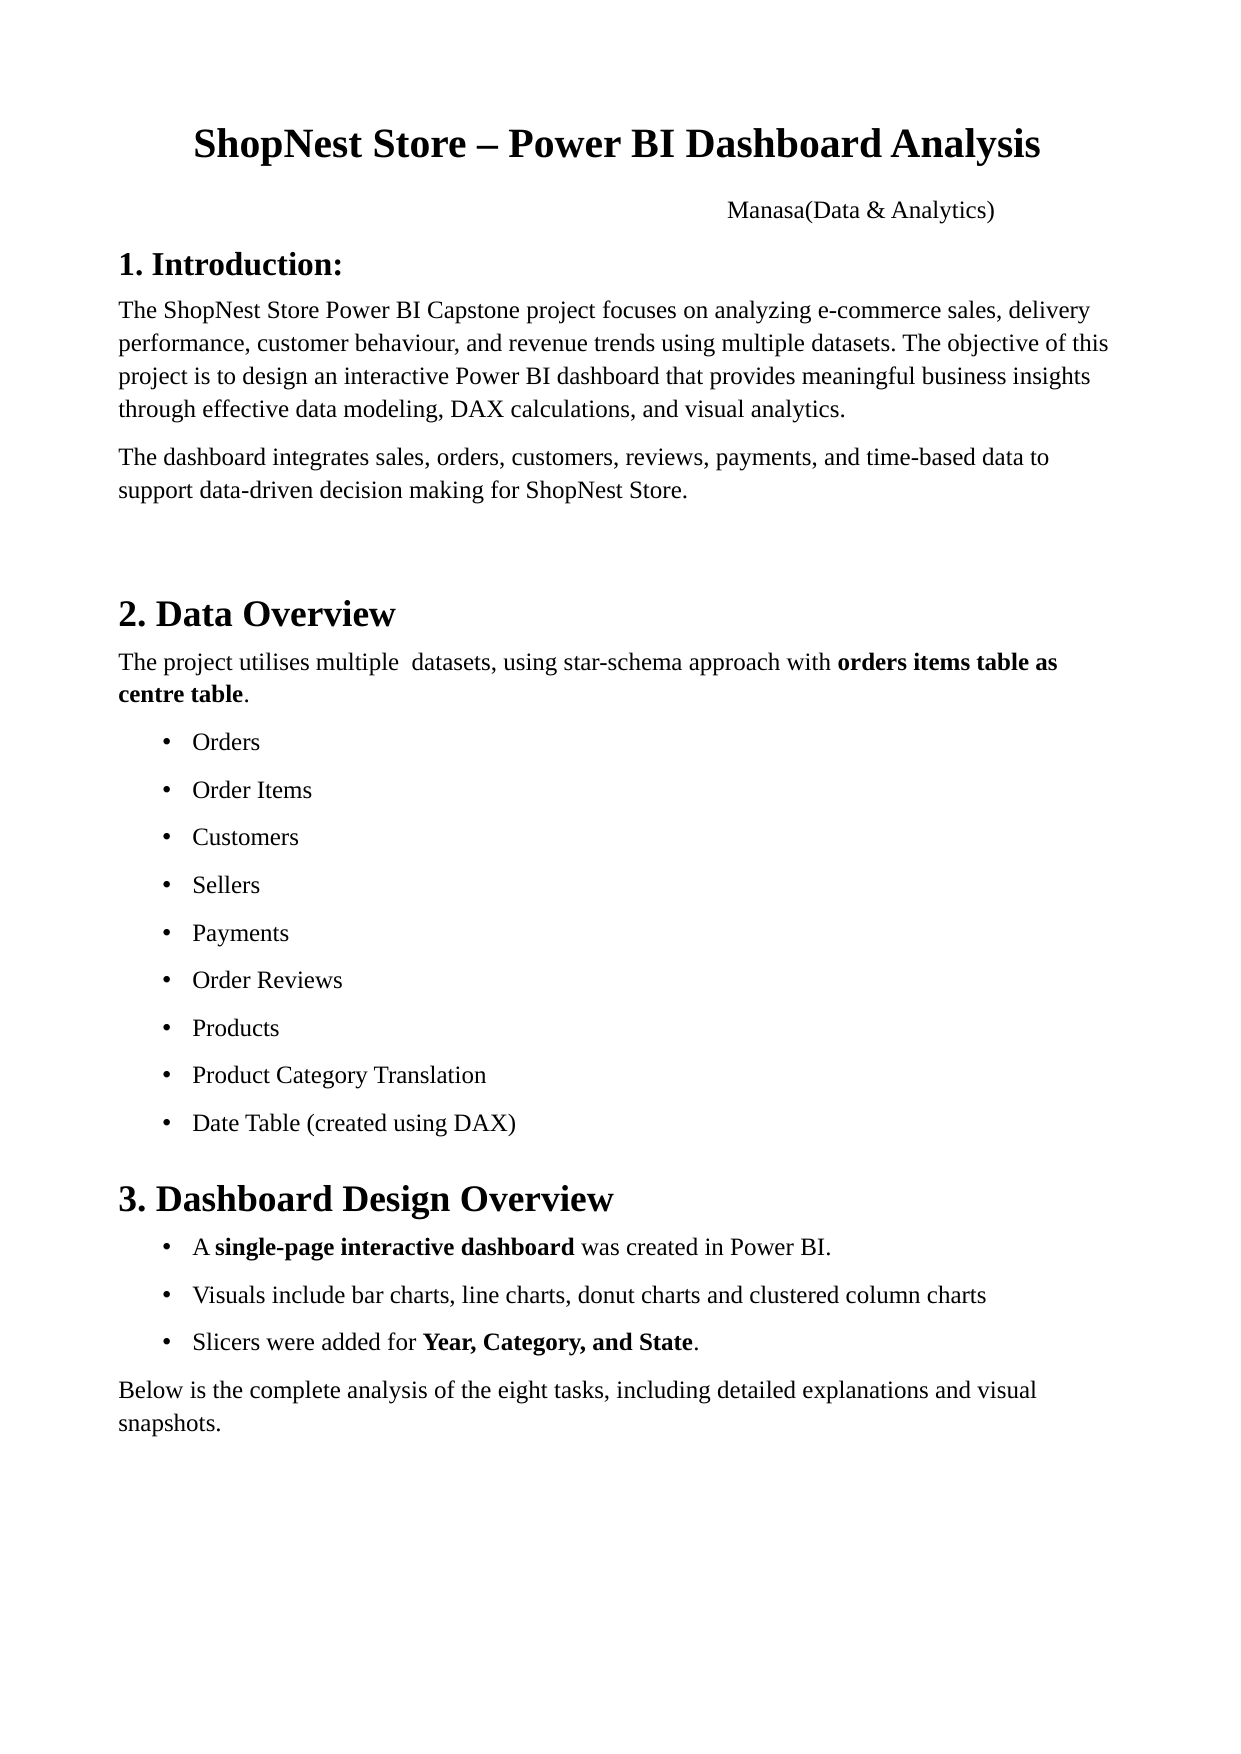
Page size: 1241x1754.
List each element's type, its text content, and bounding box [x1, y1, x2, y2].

title ShopNest Store – Power BI Dashboard Analysis [193, 118, 1041, 166]
subtitle 2. Data Overview [118, 591, 1122, 634]
list Products [162, 1013, 1122, 1042]
text The dashboard integrates sales, orders, customers, reviews, payments, and time-based data to support data-driven decision making for ShopNest Store. [118, 442, 1122, 504]
subtitle 1. Introduction: [118, 244, 1122, 283]
list Orders [162, 727, 1122, 756]
text The ShopNest Store Power BI Capstone project focuses on analyzing e-commerce sales, delivery performance, customer behaviour, and revenue trends using multiple datasets. The objective of this project is to design an interactive Power BI dashboard that provides meaningful business insights through effective data modeling, DAX calculations, and visual analytics. [118, 295, 1122, 423]
list A single-page interactive dashboard was created in Power BI. [162, 1232, 1122, 1261]
list Order Items [162, 775, 1122, 803]
list Payments [162, 918, 1122, 946]
list Customers [162, 822, 1122, 851]
text Manasa(Data & Analytics) [118, 195, 1122, 223]
text The project utilises multiple datasets, using star-schema approach with orders items table as centre table. [118, 647, 1122, 708]
list Slicers were added for Year, Category, and State. [162, 1327, 1122, 1356]
list Sellers [162, 870, 1122, 899]
list Order Reviews [162, 965, 1122, 994]
list Product Category Translation [162, 1060, 1122, 1089]
text Below is the complete analysis of the eight tasks, including detailed explanations and visual snapshots. [118, 1375, 1122, 1437]
list Date Table (created using DAX) [162, 1108, 1122, 1137]
subtitle 3. Dashboard Design Overview [118, 1176, 1122, 1219]
list Visuals include bar charts, line charts, donut charts and clustered column charts [162, 1280, 1122, 1308]
